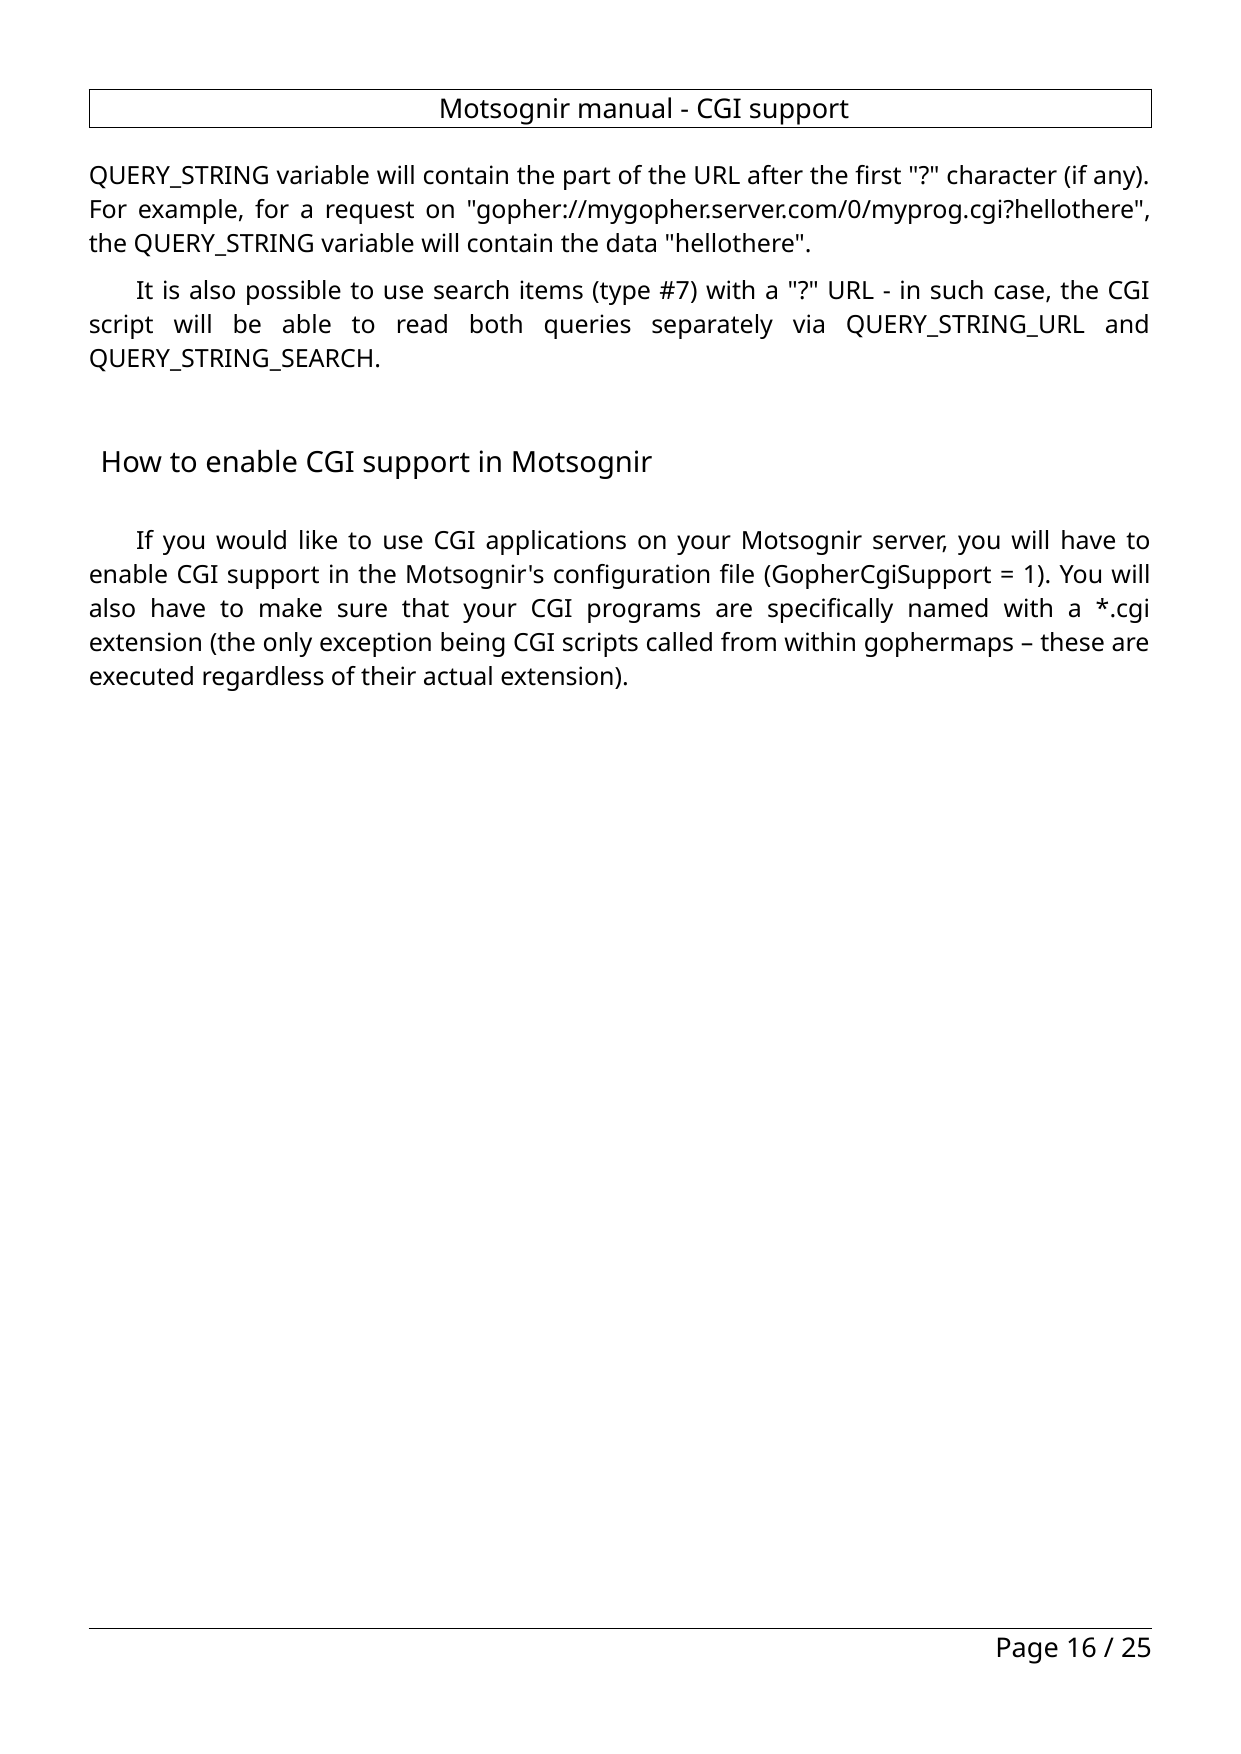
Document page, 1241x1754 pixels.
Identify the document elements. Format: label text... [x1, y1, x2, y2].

text If you would like to use CGI applications on your Motsognir server, you will have to enable CGI support in the Motsognir's configuration file (GopherCgiSupport = 1). You will also have to make sure that your CGI programs are specifically named with a *.cgi extension (the only exception being CGI scripts called from within gophermaps – these are executed regardless of their actual extension). [88, 522, 1152, 693]
text It is also possible to use search items (type #7) with a "?" URL - in such case, the CGI script will be able to read both queries separately via QUERY_STRING_URL and QUERY_STRING_SEARCH. [88, 272, 1152, 374]
subtitle How to enable CGI support in Motsognir [100, 441, 1152, 481]
text QUERY_STRING variable will contain the part of the URL after the first "?" character (if any). For example, for a request on "gopher://mygopher.server.com/0/myprog.cgi?hellothere", the QUERY_STRING variable will contain the data "hellothere". [88, 158, 1152, 260]
